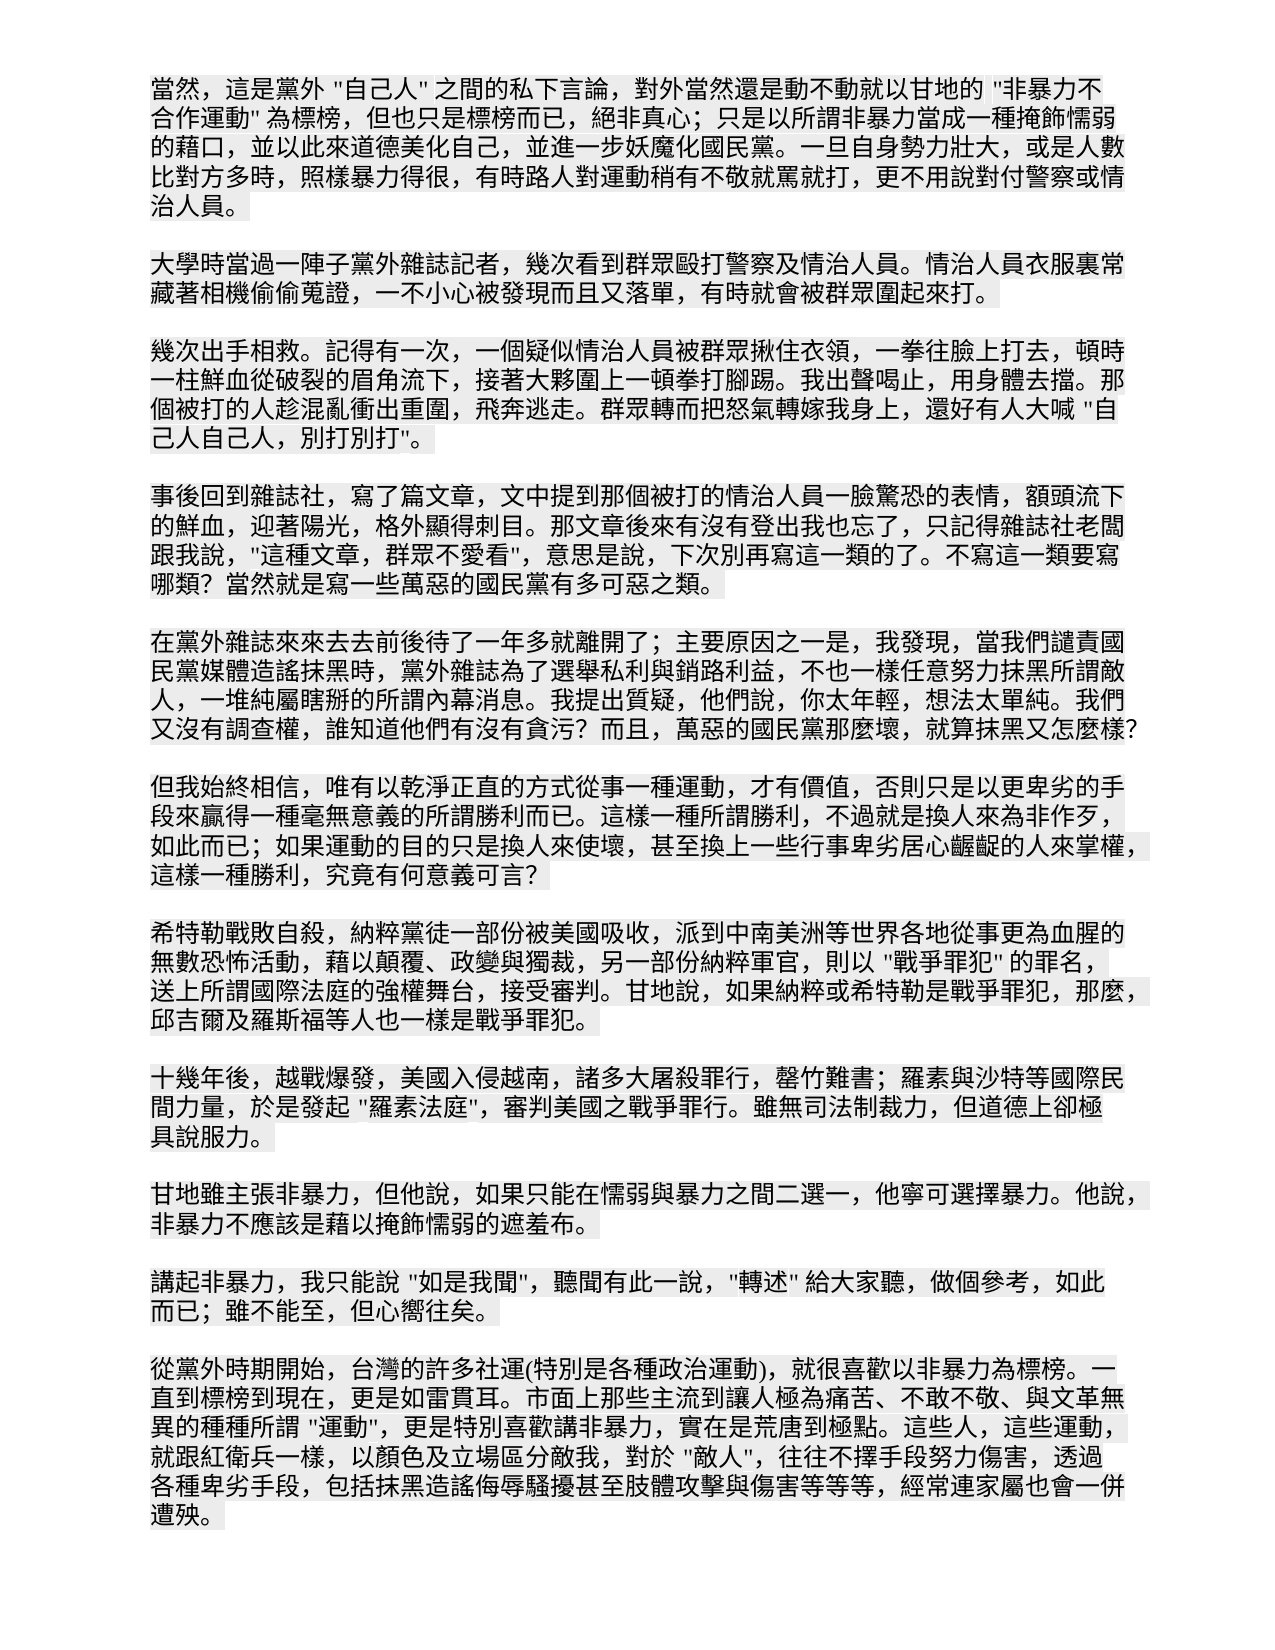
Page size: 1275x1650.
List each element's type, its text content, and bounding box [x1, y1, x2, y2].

text 啟承，你翻完(不趕時間)就直接把它貼到首頁吧。 另外，似乎應該是誠 "摯" 才對。 甘地的信，被英國政府從中攔截，始終沒有到達收件人--希特勒的手中。那時印度仍是英國殖民地，但我想不通英國政府攔截它的理由。 甘地也曾寫信給邱吉爾，勸他放棄戰爭，改採非暴力抵抗。 記得黨外時，"同志" 們常會嘲笑說甘地若活在當今，肯定得 "肝腦塗地"；意思是說，英國很文明，國民黨很野蠻，不可同日而語，非暴力在台灣是行不通的。 當然，這是黨外 "自己人" 之間的私下言論，對外當然還是動不動就以甘地的 "非暴力不合作運動" 為標榜，但也只是標榜而已，絕非真心；只是以所謂非暴力當成一種掩飾懦弱的藉口，並以此來道德美化自己，並進一步妖魔化國民黨。一旦自身勢力壯大，或是人數比對方多時，照樣暴力得很，有時路人對運動稍有不敬就罵就打，更不用說對付警察或情治人員。 大學時當過一陣子黨外雜誌記者，幾次看到群眾毆打警察及情治人員。情治人員衣服裏常藏著相機偷偷蒐證，一不小心被發現而且又落單，有時就會被群眾圍起來打。 幾次出手相救。記得有一次，一個疑似情治人員被群眾揪住衣領，一拳往臉上打去，頓時一柱鮮血從破裂的眉角流下，接著大夥圍上一頓拳打腳踢。我出聲喝止，用身體去擋。那個被打的人趁混亂衝出重圍，飛奔逃走。群眾轉而把怒氣轉嫁我身上，還好有人大喊 "自己人自己人，別打別打"。 事後回到雜誌社，寫了篇文章，文中提到那個被打的情治人員一臉驚恐的表情，額頭流下的鮮血，迎著陽光，格外顯得刺目。那文章後來有沒有登出我也忘了，只記得雜誌社老闆跟我說，"這種文章，群眾不愛看"，意思是說，下次別再寫這一類的了。不寫這一類要寫哪類？當然就是寫一些萬惡的國民黨有多可惡之類。 在黨外雜誌來來去去前後待了一年多就離開了；主要原因之一是，我發現，當我們譴責國民黨媒體造謠抹黑時，黨外雜誌為了選舉私利與銷路利益，不也一樣任意努力抹黑所謂敵人，一堆純屬瞎掰的所謂內幕消息。我提出質疑，他們說，你太年輕，想法太單純。我們又沒有調查權，誰知道他們有沒有貪污？而且，萬惡的國民黨那麼壞，就算抹黑又怎麼樣？ 但我始終相信，唯有以乾淨正直的方式從事一種運動，才有價值，否則只是以更卑劣的手段來贏得一種毫無意義的所謂勝利而已。這樣一種所謂勝利，不過就是換人來為非作歹，如此而已；如果運動的目的只是換人來使壞，甚至換上一些行事卑劣居心齷齪的人來掌權，這樣一種勝利，究竟有何意義可言？ 希特勒戰敗自殺，納粹黨徒一部份被美國吸收，派到中南美洲等世界各地從事更為血腥的無數恐怖活動，藉以顛覆、政變與獨裁，另一部份納粹軍官，則以 "戰爭罪犯" 的罪名，送上所謂國際法庭的強權舞台，接受審判。甘地說，如果納粹或希特勒是戰爭罪犯，那麼，邱吉爾及羅斯福等人也一樣是戰爭罪犯。 十幾年後，越戰爆發，美國入侵越南，諸多大屠殺罪行，罄竹難書；羅素與沙特等國際民間力量，於是發起 "羅素法庭"，審判美國之戰爭罪行。雖無司法制裁力，但道德上卻極具說服力。 甘地雖主張非暴力，但他說，如果只能在懦弱與暴力之間二選一，他寧可選擇暴力。他說，非暴力不應該是藉以掩飾懦弱的遮羞布。 講起非暴力，我只能說 "如是我聞"，聽聞有此一說，"轉述" 給大家聽，做個參考，如此而已；雖不能至，但心嚮往矣。 從黨外時期開始，台灣的許多社運(特別是各種政治運動)，就很喜歡以非暴力為標榜。一直到標榜到現在，更是如雷貫耳。市面上那些主流到讓人極為痛苦、不敢不敬、與文革無異的種種所謂 "運動"，更是特別喜歡講非暴力，實在是荒唐到極點。這些人，這些運動，就跟紅衛兵一樣，以顏色及立場區分敵我，對於 "敵人"，往往不擇手段努力傷害，透過各種卑劣手段，包括抹黑造謠侮辱騷擾甚至肢體攻擊與傷害等等等，經常連家屬也會一併遭殃。 我相信大多數參與者只是盲從，他們根本不知道自己在幹什麼，彷彿只要(自以為)目標神聖(例如台獨、反中、反核或什麼碗糕公投等等)，便可合理化一切卑劣手段。但主其事者，據我長年的深入了解，絕非如此 "單純"；他們是極其有意地從事或鼓動或樂見這樣一些齷齪、法西斯行為的常態化。 "非暴力" 乃是透過自身各種形式的 "犧牲"(例如犧牲生命、青春與健康或前途等等等)，主動迎向痛苦來化解不義，但台式甚囂塵上的所謂 "非暴力" 卻是完全不擇手段，包括抹黑造謠與公開羞辱、威脅、騷擾甚至傷害對方的親友與家屬等等等方式，努力讓任何對其運動稍有不敬的 "敵人們" 承受最大的痛苦和冤屈，企圖使其噤聲。至於自身，則往往吃香喝辣，在權力的階梯上平步青雲，左右逢源，享受媒體吹捧，眾人追星。 我不知道這是哪門子 "非暴力"。這其實很像美國說他這十幾二十年來在伊拉克和阿富汗及中東等地努力推行民主自由與人權一樣荒唐。 不可思議的是，如此明顯的荒唐事，在一般人心目中卻完全無此荒唐感，反倒仰慕崇拜有加。原因之一也許就是媒體統治與洗腦技術的無孔不入。 因此我也常想，假若甘地還活著，面對這樣一種滴水不漏的現代統治型式，面對這樣一種所謂輿論與民意可以輕易、任意地被製造的時代，當卑劣殘暴的對手反倒成為非暴力的代言人時，甘地將如何自處？當真理不再是越辯越明，而是 "真理" 就直接掌握在少數人手上，由他們來定義、製造與代言時，甘地心裏會怎麼想？ 甘地說，"當我們越無辜，我們就越有力量"。在宗教上，或是從形而上的眼光來看待世上一切，我完全相信這樣的說法。這說法毫無疑問是個真理，我對它沒有一絲懷疑。 可是，上帝國的世界和現實世界畢竟是兩回事；在現實世界中，人們如果從比方說 "自由爛到報" 那邊每天得來的印象是某些人是全民公敵，集萬惡於一身，死有餘辜時，你還會有力量嗎？宗教上，我相信你力大無窮，萬夫莫敵，但在現實世界中，你還會有力量嗎？ 對此種種疑問，我其實是自有一套看法的，但我不想說，因為我知道有些東西，例如理性事物，我大可暢所欲言；但有些真正珍貴的東西，不管我說什麼都不會有任何意義，除非哪天我能把它 "做" 出來而不是 "說" 出來。 甘地辦過雜誌，能言善道，連在獄中都不得閒，一生寫了很多文章。但他曾說，當我生命將盡，這一大堆文字全都可以燒掉無妨了，因為重要的不是我怎麼說，而是我怎麼活。 [150, 75, 1125, 1559]
